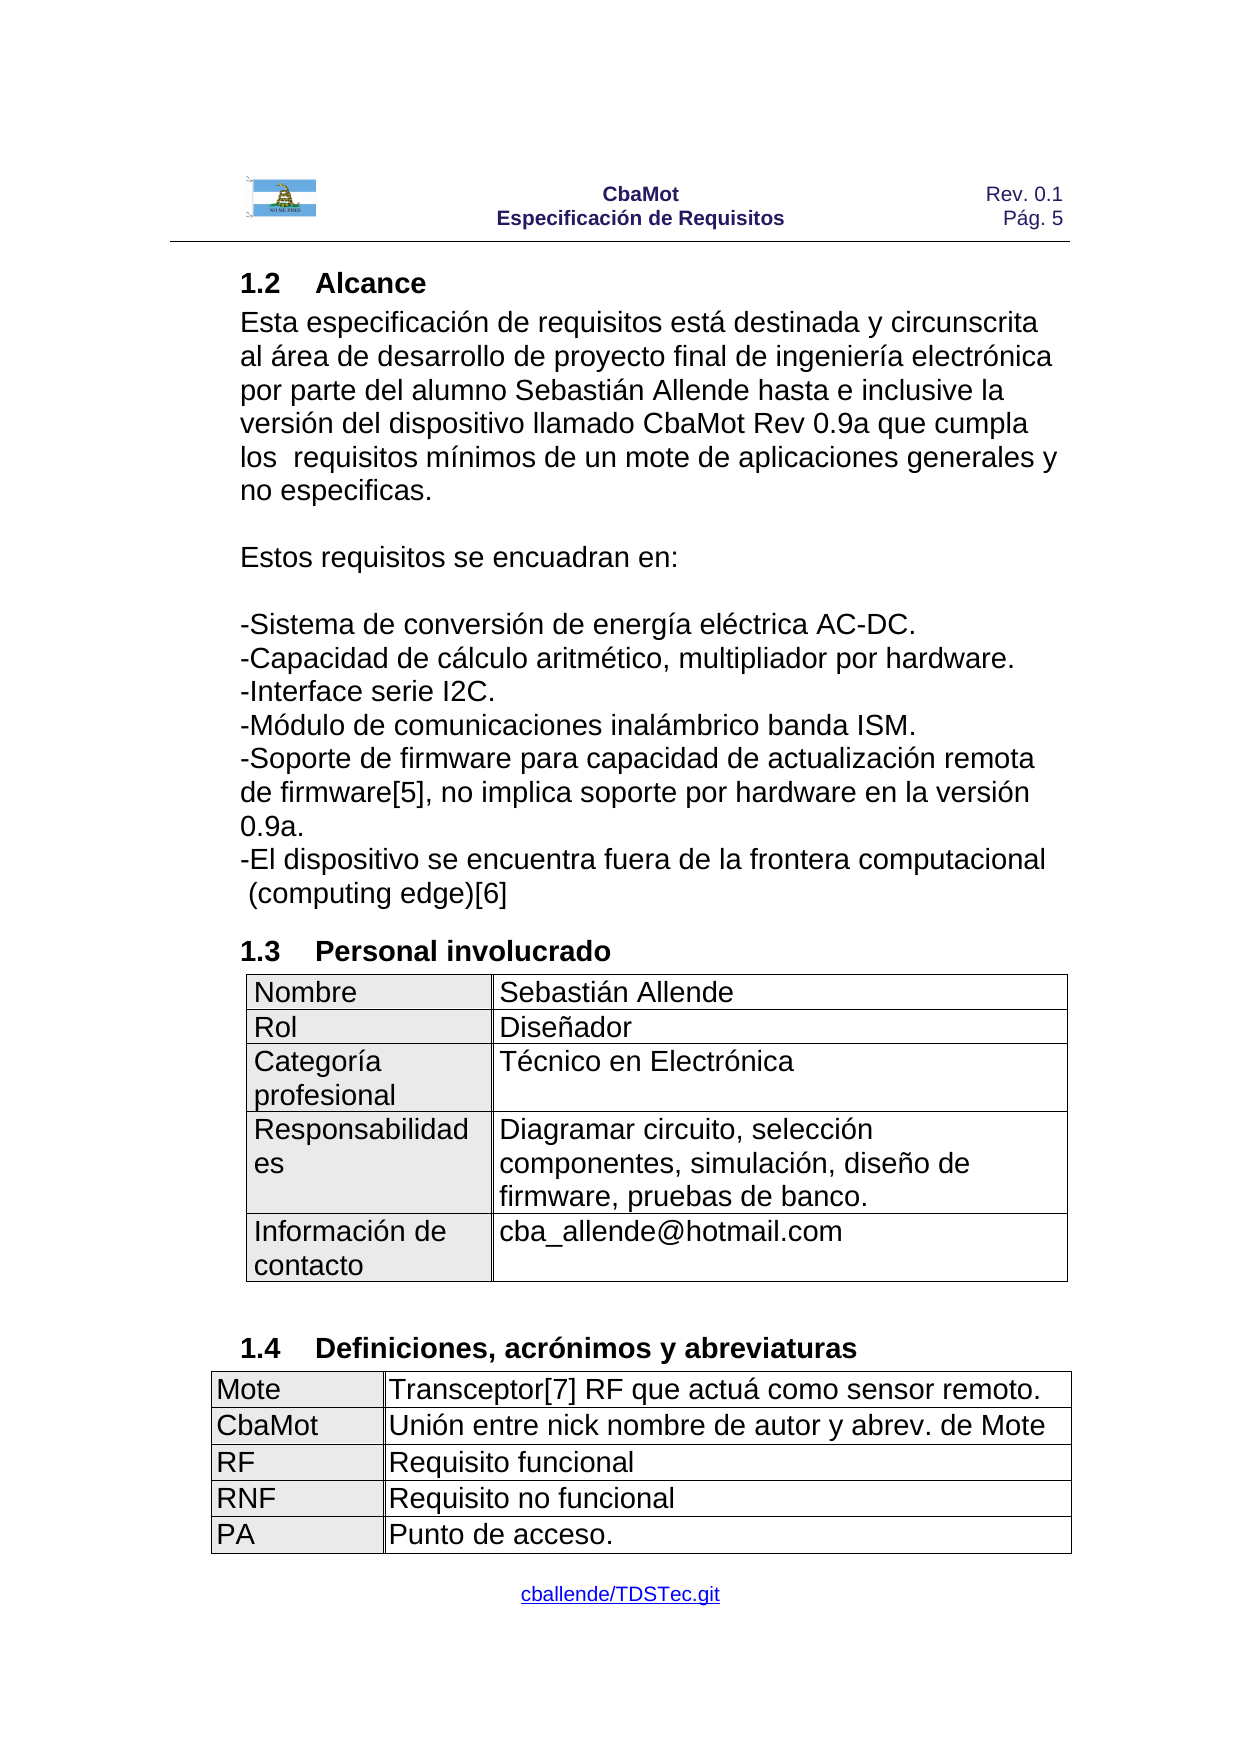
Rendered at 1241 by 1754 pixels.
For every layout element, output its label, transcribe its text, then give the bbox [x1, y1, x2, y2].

text Esta especificación de requisitos está destinada y circunscrita al área de desarrollo de proyecto final de ingeniería electrónica por parte del alumno Sebastián Allende hasta e inclusive la versión del dispositivo llamado CbaMot Rev 0.9a que cumpla los requisitos mínimos de un mote de aplicaciones generales y no especificas. [240, 305, 1063, 507]
table_cell Técnico en Electrónica [494, 1044, 1067, 1111]
table_cell Punto de acceso. [386, 1517, 1071, 1553]
table_cell Información de contacto [247, 1214, 491, 1281]
table_cell RNF [212, 1481, 383, 1516]
subtitle Definiciones, acrónimos y abreviaturas [240, 1331, 1063, 1364]
table_cell Unión entre nick nombre de autor y abrev. de Mote [386, 1408, 1071, 1443]
table_cell Requisito funcional [386, 1445, 1071, 1480]
text -Soporte de firmware para capacidad de actualización remota de firmware[5], no implica soporte por hardware en la versión 0.9a. [240, 741, 1063, 842]
table_cell Responsabilidades [247, 1112, 491, 1213]
table_cell CbaMot [212, 1408, 383, 1443]
table_header Mote [212, 1372, 383, 1407]
table_cell RF [212, 1445, 383, 1480]
text -Sistema de conversión de energía eléctrica AC-DC. [240, 607, 1063, 641]
text -Capacidad de cálculo aritmético, multipliador por hardware. [240, 641, 1063, 674]
table_cell Requisito no funcional [386, 1481, 1071, 1516]
table_cell cba_allende@hotmail.com [494, 1214, 1067, 1281]
table_header Transceptor[7] RF que actuá como sensor remoto. [386, 1372, 1071, 1407]
table_cell Categoría profesional [247, 1044, 491, 1111]
table_header Sebastián Allende [494, 975, 1067, 1008]
table_cell PA [212, 1517, 383, 1553]
picture [242, 174, 320, 220]
text -Interface serie I2C. [240, 674, 1063, 708]
text (computing edge)[6] [240, 876, 1063, 909]
subtitle Alcance [240, 266, 1063, 299]
subtitle Personal involucrado [240, 934, 1063, 968]
table_cell Diagramar circuito, selección componentes, simulación, diseño de firmware, pruebas de banco. [494, 1112, 1067, 1213]
text -Módulo de comunicaciones inalámbrico banda ISM. [240, 708, 1063, 741]
text Estos requisitos se encuadran en: [240, 540, 1063, 574]
table_cell Diseñador [494, 1010, 1067, 1043]
table_cell Rol [247, 1010, 491, 1043]
text -El dispositivo se encuentra fuera de la frontera computacional [240, 842, 1063, 876]
table_header Nombre [247, 975, 491, 1008]
